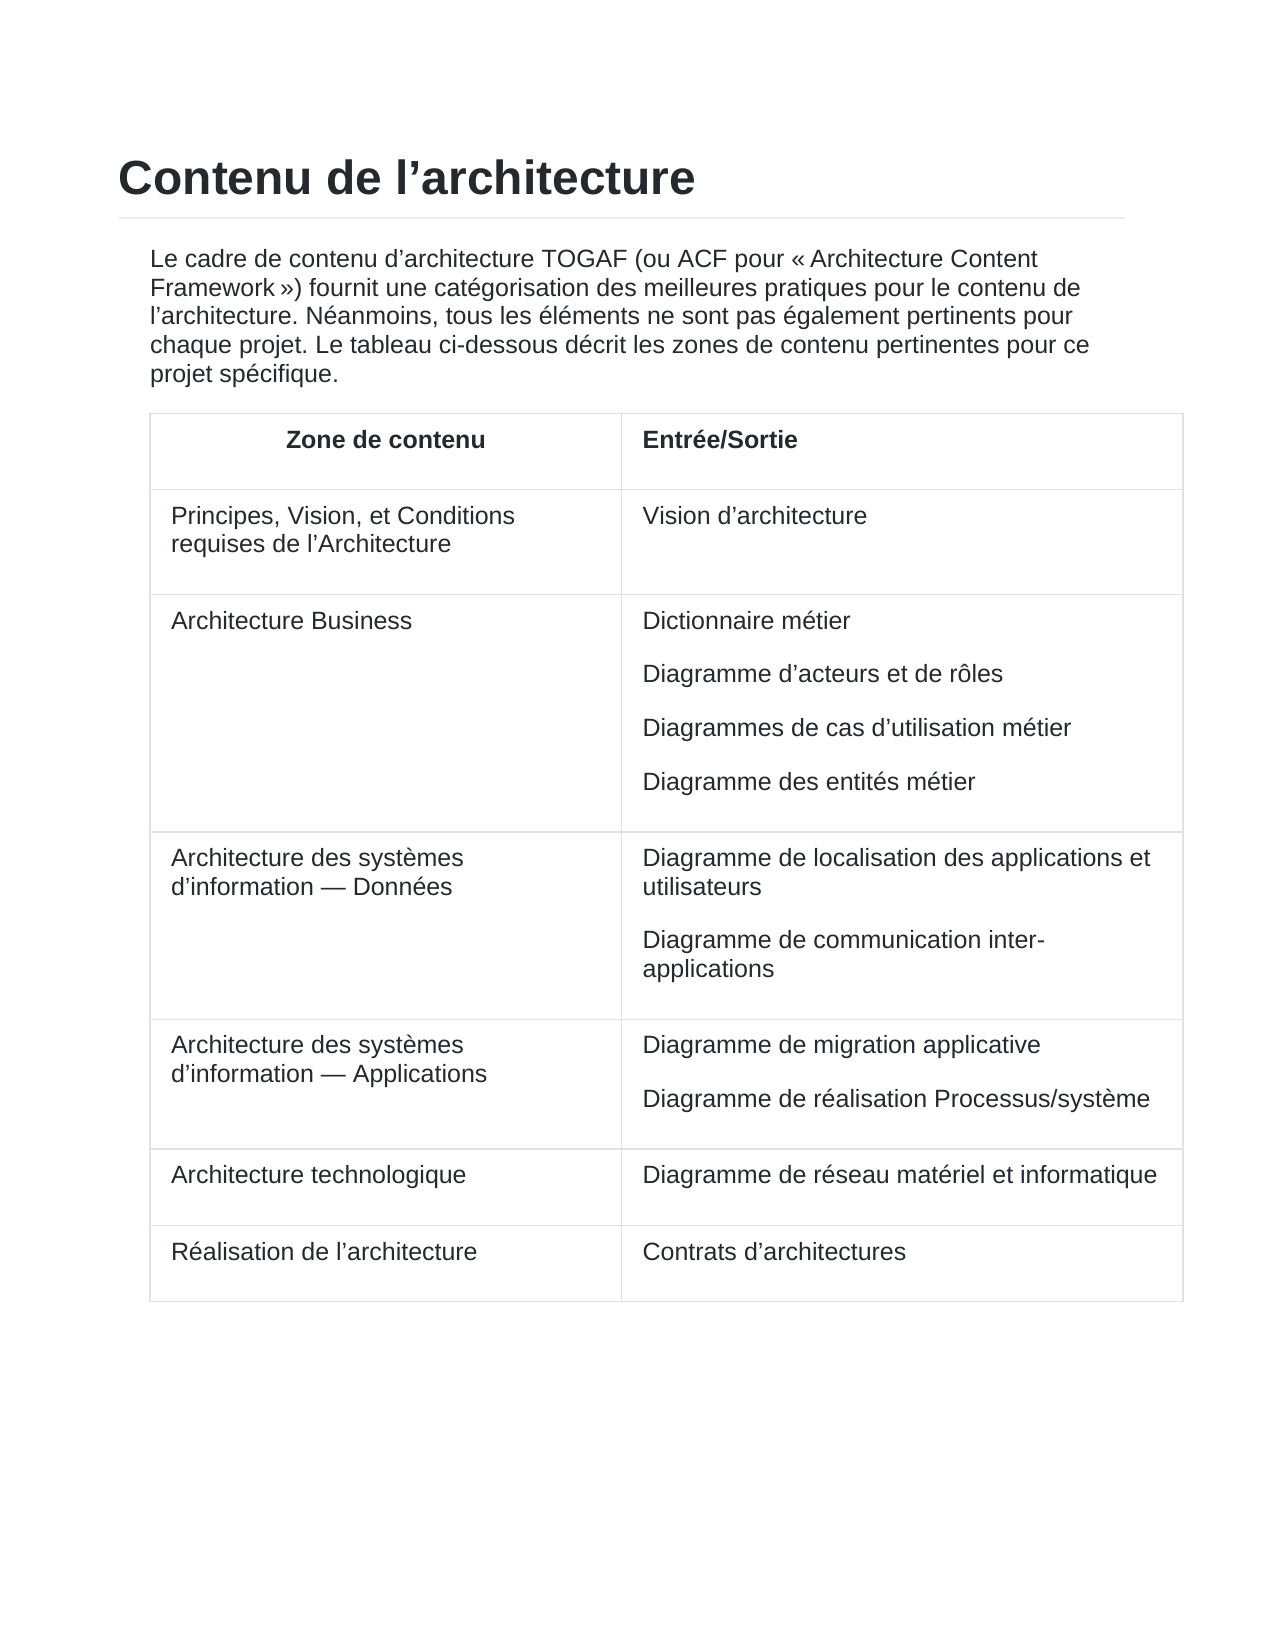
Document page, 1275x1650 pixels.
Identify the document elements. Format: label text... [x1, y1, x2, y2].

table_cell Vision d’architecture [622, 490, 1182, 594]
table_cell Diagramme de migration applicative Diagramme de réalisation Processus/système [622, 1020, 1182, 1148]
table_cell Diagramme de localisation des applications et utilisateurs Diagramme de communication inter-applications [622, 833, 1182, 1018]
table_cell Principes, Vision, et Conditions requises de l’Architecture [151, 490, 621, 594]
table_cell Dictionnaire métier Diagramme d’acteurs et de rôles Diagrammes de cas d’utilisation métier Diagramme des entités métier [622, 595, 1182, 831]
table_header Zone de contenu [151, 414, 621, 489]
table_cell Architecture Business [151, 595, 621, 831]
table_cell Architecture technologique [151, 1150, 621, 1224]
table_cell Diagramme de réseau matériel et informatique [622, 1150, 1182, 1224]
subtitle Contenu de l’architecture [119, 150, 1125, 217]
table_cell Contrats d’architectures [622, 1226, 1182, 1301]
table_cell Architecture des systèmes d’information — Applications [151, 1020, 621, 1148]
text Le cadre de contenu d’architecture TOGAF (ou ACF pour « Architecture Content Framework ») fournit une catégorisation des meilleures pratiques pour le contenu de l’architecture. Néanmoins, tous les éléments ne sont pas également pertinents pour chaque projet. Le tableau ci-dessous décrit les zones de contenu pertinentes pour ce projet spécifique. [150, 244, 1125, 388]
table_header Entrée/Sortie [622, 414, 1182, 489]
table_cell Réalisation de l’architecture [151, 1226, 621, 1301]
table_cell Architecture des systèmes d’information — Données [151, 833, 621, 1018]
